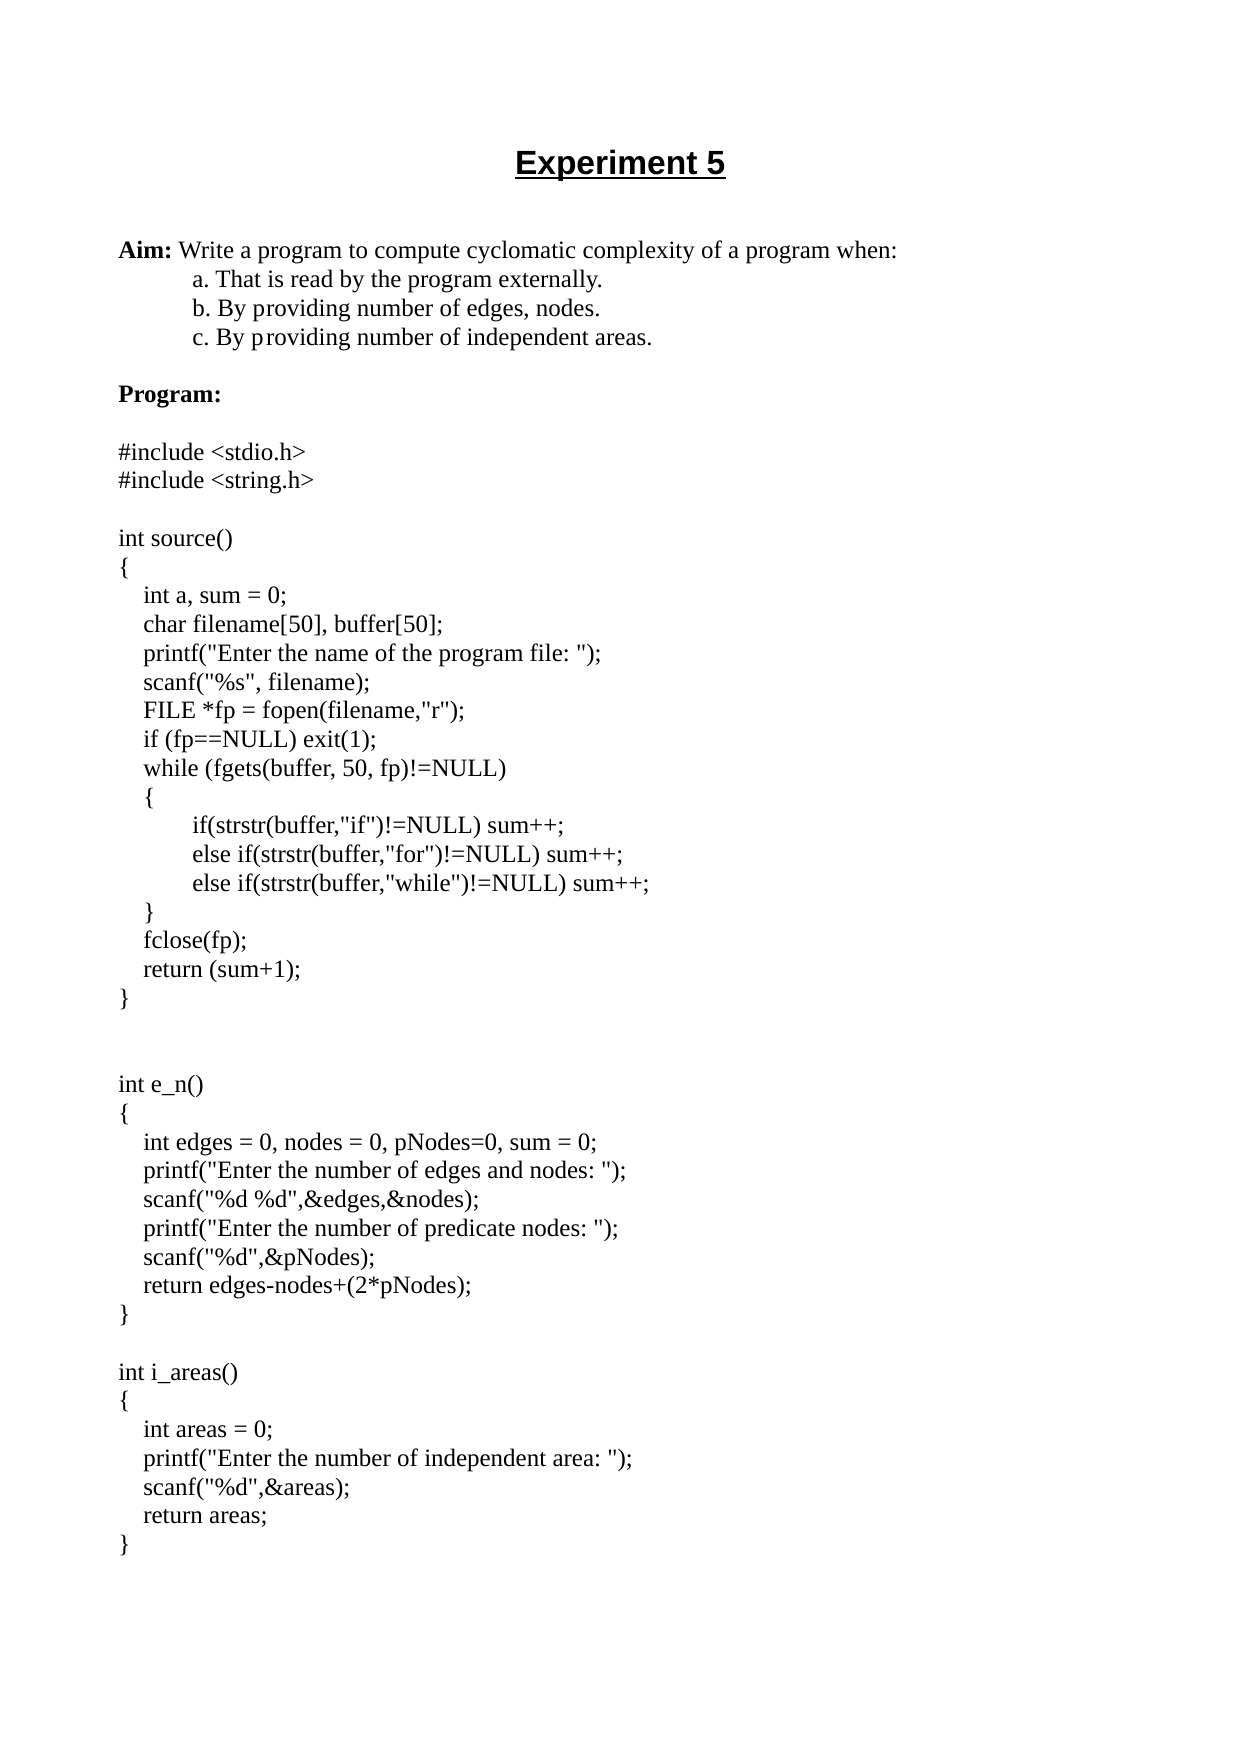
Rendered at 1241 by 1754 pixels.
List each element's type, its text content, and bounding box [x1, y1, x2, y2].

text int a, sum = 0; [118, 581, 1122, 609]
text printf("Enter the name of the program file: "); [118, 638, 1122, 667]
text return edges-nodes+(2*pNodes); [118, 1271, 1122, 1299]
text while (fgets(buffer, 50, fp)!=NULL) [118, 753, 1122, 782]
text return areas; [118, 1501, 1122, 1529]
text { [118, 1098, 1122, 1127]
text } [118, 1529, 1122, 1558]
text printf("Enter the number of predicate nodes: "); [118, 1213, 1122, 1242]
text scanf("%d",&areas); [118, 1472, 1122, 1501]
text #include <string.h> [118, 466, 1122, 494]
text scanf("%d %d",&edges,&nodes); [118, 1184, 1122, 1213]
subtitle Experiment 5 [118, 143, 1122, 182]
text else if(strstr(buffer,"while")!=NULL) sum++; [118, 868, 1122, 897]
text a. That is read by the program externally. [118, 264, 1122, 293]
text { [118, 1386, 1122, 1414]
text c. By p roviding number of independent areas. [118, 322, 1122, 351]
text if(strstr(buffer,"if")!=NULL) sum++; [118, 811, 1122, 839]
text fclose(fp); [118, 926, 1122, 954]
text int e_n() [118, 1069, 1122, 1098]
text { [118, 782, 1122, 811]
text int edges = 0, nodes = 0, pNodes=0, sum = 0; [118, 1127, 1122, 1156]
text Program: [118, 379, 1122, 408]
text b. By p roviding number of edges, nodes. [118, 293, 1122, 322]
text } [118, 897, 1122, 926]
text #include <stdio.h> [118, 437, 1122, 466]
text scanf("%s", filename); [118, 667, 1122, 696]
text int areas = 0; [118, 1414, 1122, 1443]
text } [118, 983, 1122, 1012]
text int source() [118, 523, 1122, 552]
text else if(strstr(buffer,"for")!=NULL) sum++; [118, 839, 1122, 868]
text printf("Enter the number of edges and nodes: "); [118, 1156, 1122, 1184]
text { [118, 552, 1122, 581]
text } [118, 1299, 1122, 1328]
text printf("Enter the number of independent area: "); [118, 1443, 1122, 1472]
text char filename[50], buffer[50]; [118, 609, 1122, 638]
text return (sum+1); [118, 954, 1122, 983]
text scanf("%d",&pNodes); [118, 1242, 1122, 1271]
text Aim: Write a program to compute cyclomatic complexity of a program when: [118, 236, 1122, 264]
text int i_areas() [118, 1357, 1122, 1386]
text FILE *fp = fopen(filename,"r"); [118, 696, 1122, 724]
text if (fp==NULL) exit(1); [118, 724, 1122, 753]
